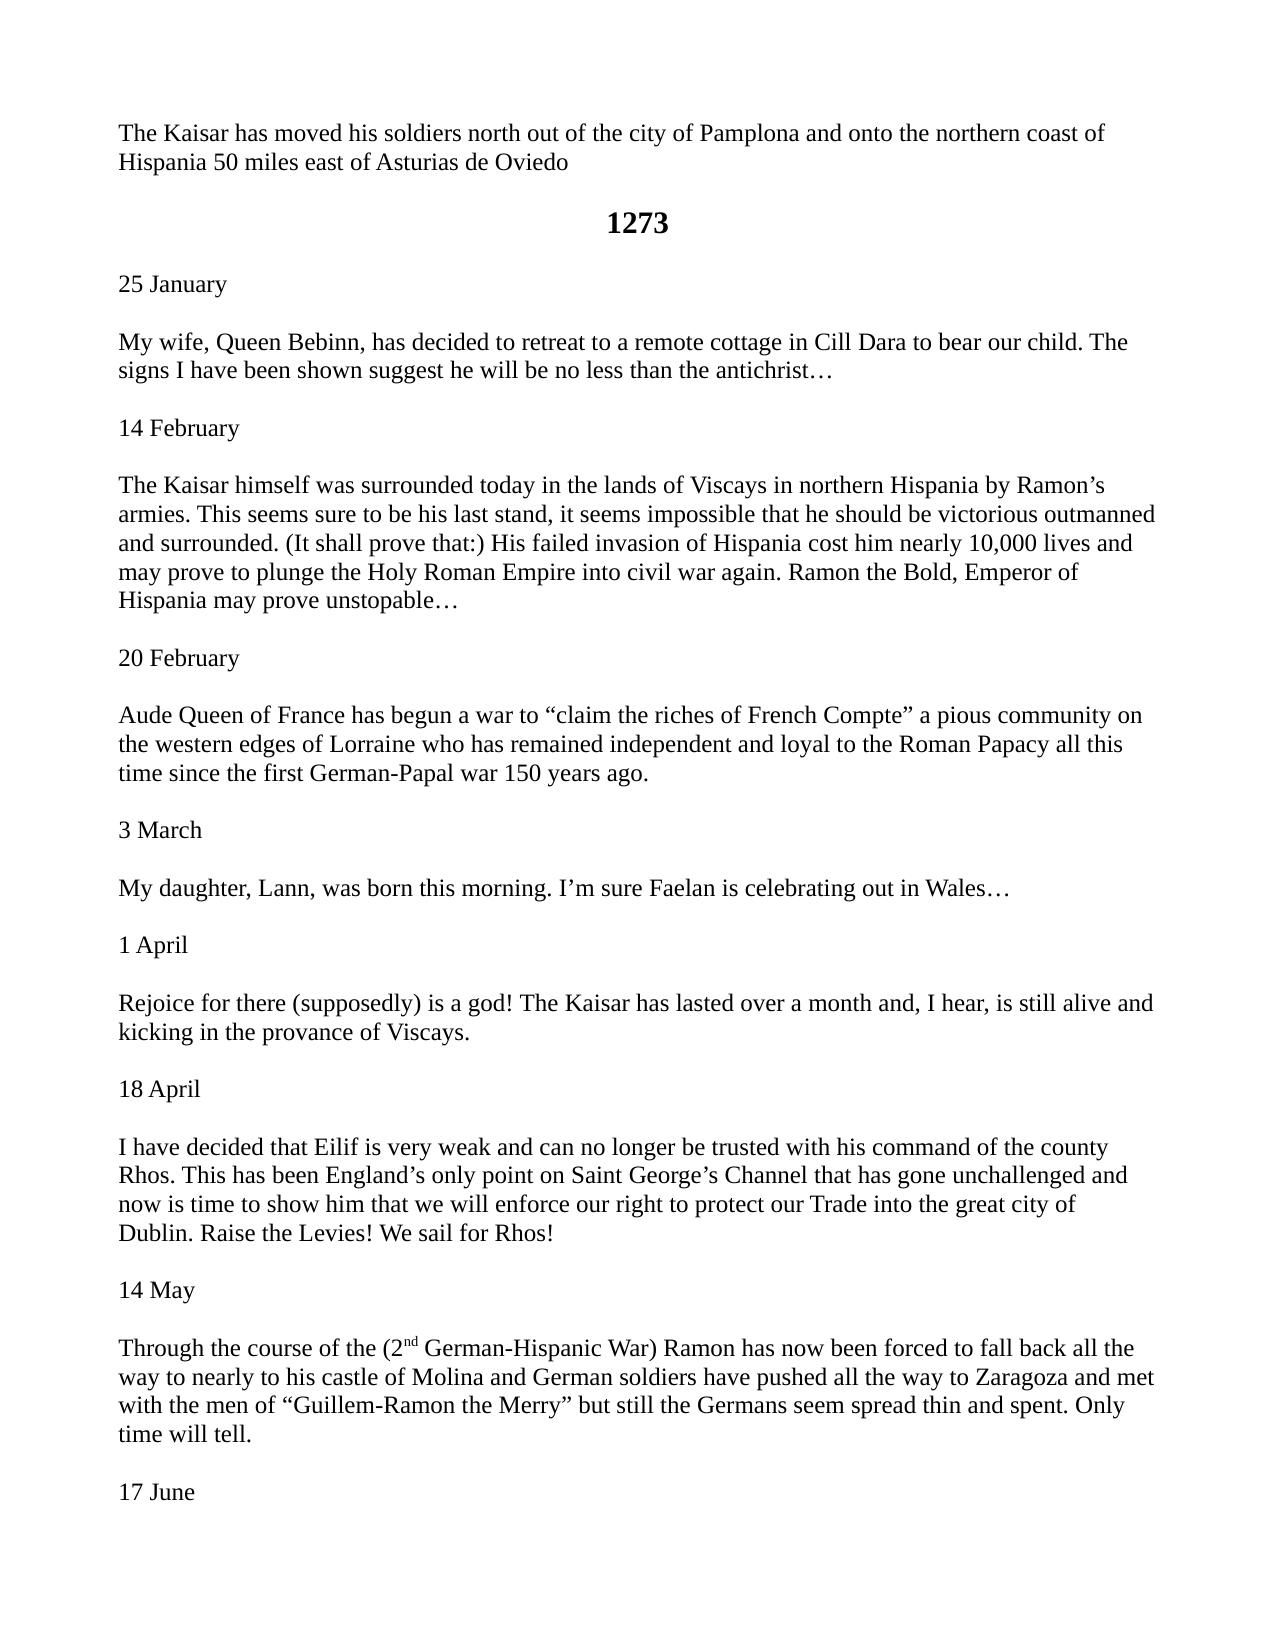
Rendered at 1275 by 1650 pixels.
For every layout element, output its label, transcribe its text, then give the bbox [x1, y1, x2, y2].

text 3 March [118, 815, 1157, 844]
text The Kaisar himself was surrounded today in the lands of Viscays in northern Hispania by Ramon’s armies. This seems sure to be his last stand, it seems impossible that he should be victorious outmanned and surrounded. (It shall prove that:) His failed invasion of Hispania cost him nearly 10,000 lives and may prove to plunge the Holy Roman Empire into civil war again. Ramon the Bold, Emperor of Hispania may prove unstopable… [118, 470, 1157, 614]
text I have decided that Eilif is very weak and can no longer be trusted with his command of the county Rhos. This has been England’s only point on Saint George’s Channel that has gone unchallenged and now is time to show him that we will enforce our right to protect our Trade into the great city of Dublin. Raise the Levies! We sail for Rhos! [118, 1132, 1157, 1247]
text 14 February [118, 413, 1157, 442]
text 20 February [118, 643, 1157, 672]
text 18 April [118, 1074, 1157, 1103]
text The Kaisar has moved his soldiers north out of the city of Pamplona and onto the northern coast of Hispania 50 miles east of Asturias de Oviedo [118, 118, 1157, 176]
text 17 June [118, 1477, 1157, 1505]
text Through the course of the (2nd German-Hispanic War) Ramon has now been forced to fall back all the way to nearly to his castle of Molina and German soldiers have pushed all the way to Zaragoza and met with the men of “Guillem-Ramon the Merry” but still the Germans seem spread thin and spent. Only time will tell. [118, 1333, 1157, 1448]
text My wife, Queen Bebinn, has decided to retreat to a remote cottage in Cill Dara to bear our child. The signs I have been shown suggest he will be no less than the antichrist… [118, 327, 1157, 384]
text Rejoice for there (supposedly) is a god! The Kaisar has lasted over a month and, I hear, is still alive and kicking in the provance of Viscays. [118, 988, 1157, 1045]
text Aude Queen of France has begun a war to “claim the riches of French Compte” a pious community on the western edges of Lorraine who has remained independent and loyal to the Roman Papacy all this time since the first German-Papal war 150 years ago. [118, 700, 1157, 787]
text My daughter, Lann, was born this morning. I’m sure Faelan is celebrating out in Wales… [118, 873, 1157, 902]
text 1273 [118, 204, 1157, 240]
text 25 January [118, 269, 1157, 298]
text 1 April [118, 930, 1157, 959]
text 14 May [118, 1275, 1157, 1304]
